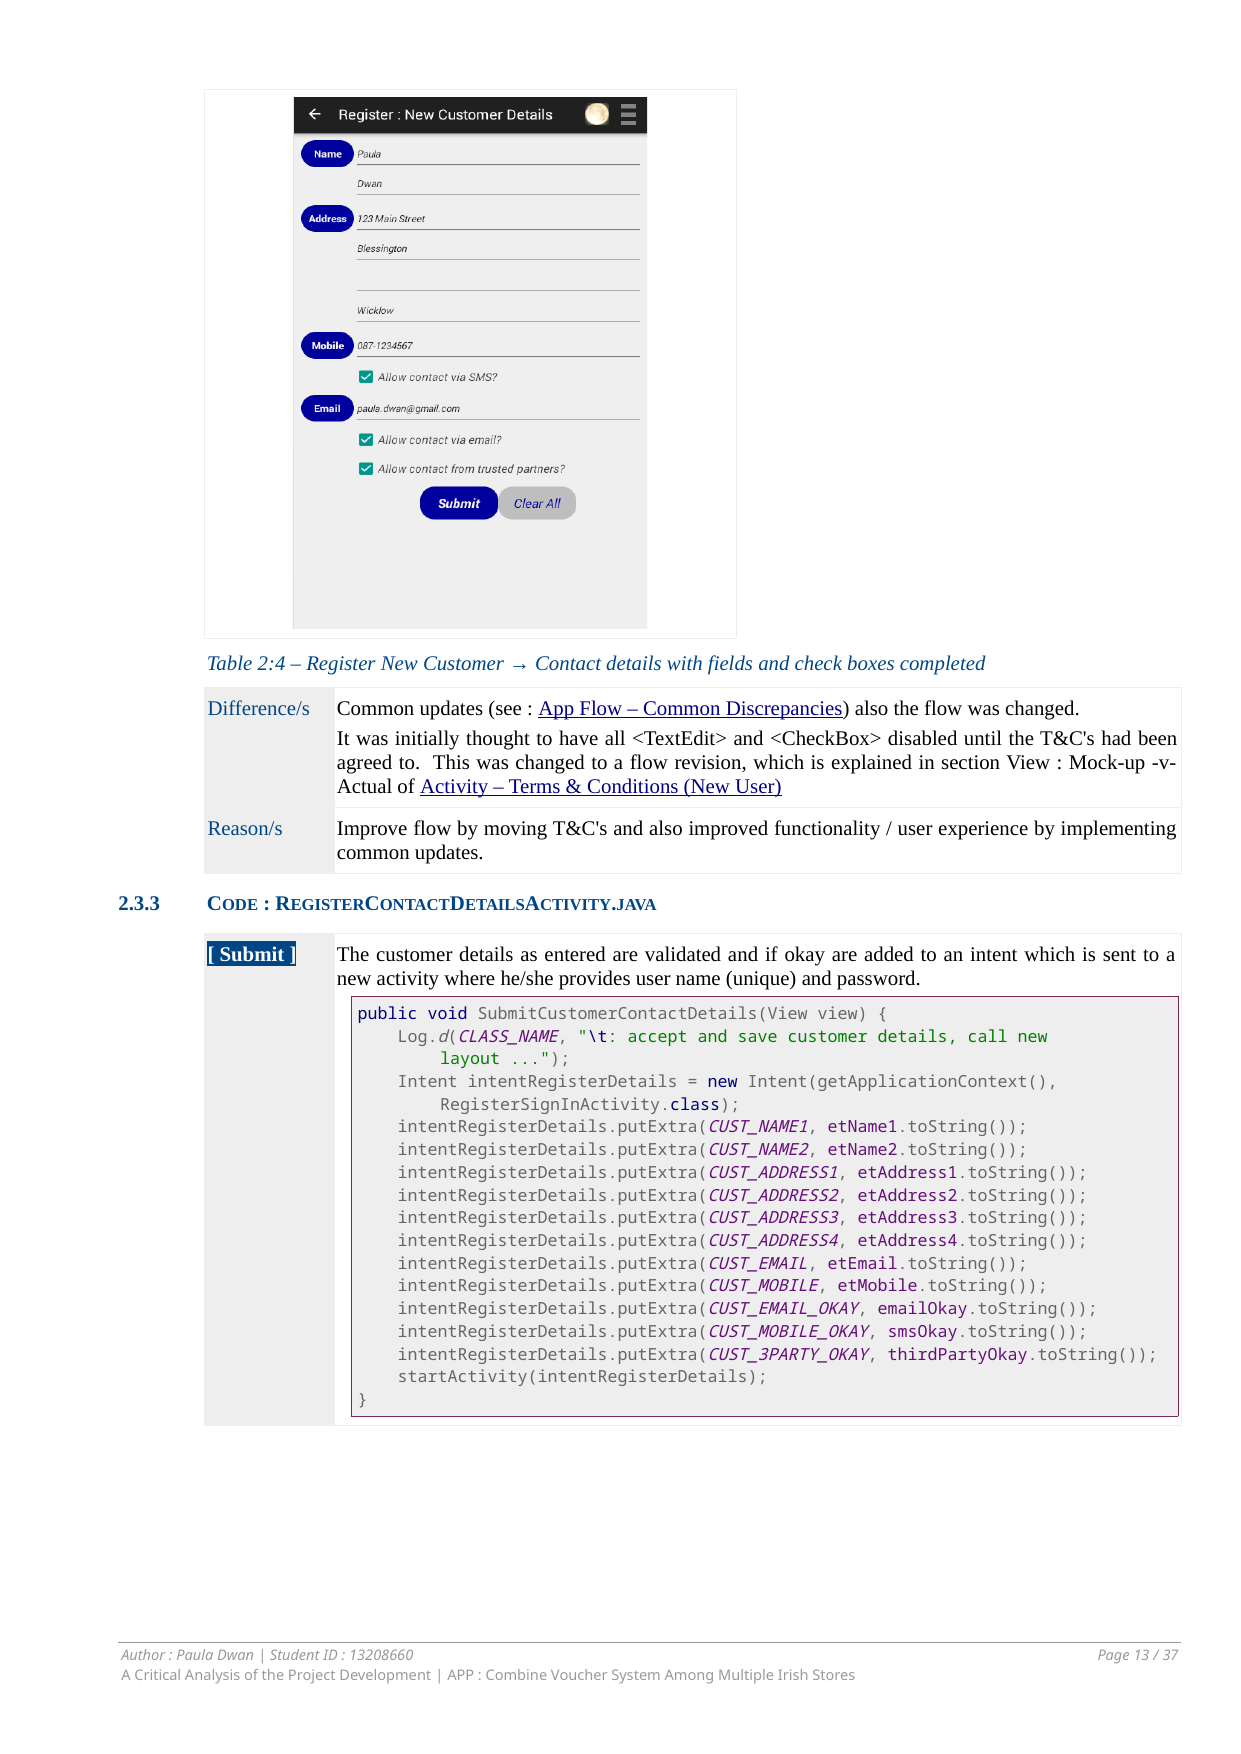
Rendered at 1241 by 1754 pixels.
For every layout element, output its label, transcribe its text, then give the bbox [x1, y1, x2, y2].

text Table 2:4 – Register New Customer → Contact details with fields and check boxes completed [207, 650, 1181, 674]
picture [292, 97, 648, 629]
table_cell Reason/s [205, 808, 334, 873]
table_header [205, 90, 736, 638]
table_header Common updates (see : App Flow – Common Discrepancies) also the flow was changed. It was initially thought to have all <TextEdit> and <CheckBox> disabled until the T&C's had been agreed to. This was changed to a flow revision, which is explained in section View : Mock-up -v- Actual of Activity – Terms & Conditions (New User) [335, 688, 1181, 807]
table_cell Improve flow by moving T&C's and also improved functionality / user experience by implementing common updates. [335, 808, 1181, 873]
table_header Difference/s [205, 688, 334, 807]
table_header The customer details as entered are validated and if okay are added to an intent which is sent to a new activity where he/she provides user name (unique) and password. public void SubmitCustomerContactDetails(View view) { Log.d(CLASS_NAME, "\t: accept and save customer details, call new layout ..."); Intent intentRegisterDetails = new Intent(getApplicationContext(), RegisterSignInActivity.class); intentRegisterDetails.putExtra(CUST_NAME1, etName1.toString()); intentRegisterDetails.putExtra(CUST_NAME2, etName2.toString()); intentRegisterDetails.putExtra(CUST_ADDRESS1, etAddress1.toString()); intentRegisterDetails.putExtra(CUST_ADDRESS2, etAddress2.toString()); intentRegisterDetails.putExtra(CUST_ADDRESS3, etAddress3.toString()); intentRegisterDetails.putExtra(CUST_ADDRESS4, etAddress4.toString()); intentRegisterDetails.putExtra(CUST_EMAIL, etEmail.toString()); intentRegisterDetails.putExtra(CUST_MOBILE, etMobile.toString()); intentRegisterDetails.putExtra(CUST_EMAIL_OKAY, emailOkay.toString()); intentRegisterDetails.putExtra(CUST_MOBILE_OKAY, smsOkay.toString()); intentRegisterDetails.putExtra(CUST_3PARTY_OKAY, thirdPartyOkay.toString()); startActivity(intentRegisterDetails); } [335, 934, 1181, 1425]
table_header [ Submit ] [205, 934, 334, 1425]
subtitle Code : RegisterContactDetailsActivity.java [118, 891, 1181, 915]
